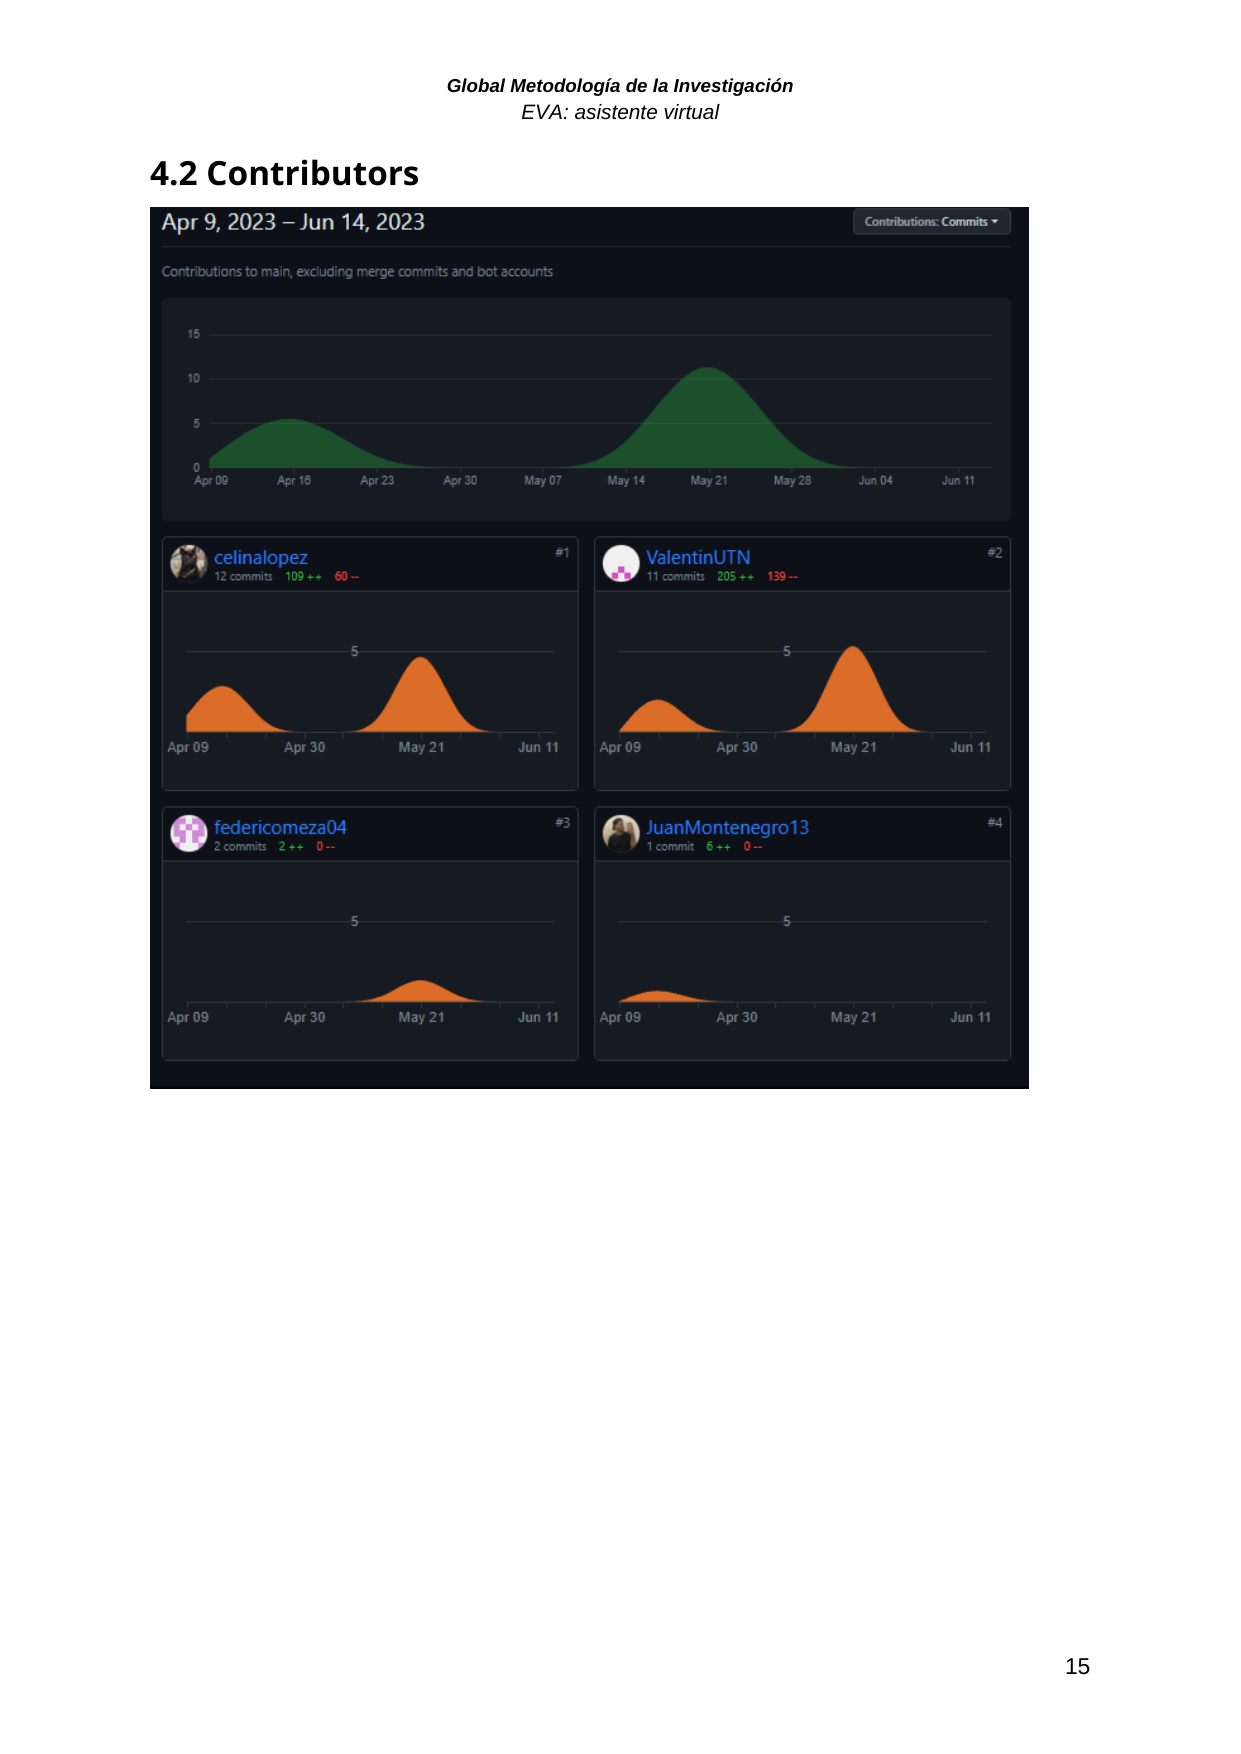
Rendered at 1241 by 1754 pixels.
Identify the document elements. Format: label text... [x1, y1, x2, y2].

picture [150, 207, 1029, 1089]
subtitle 4.2 Contributors [150, 150, 1090, 195]
